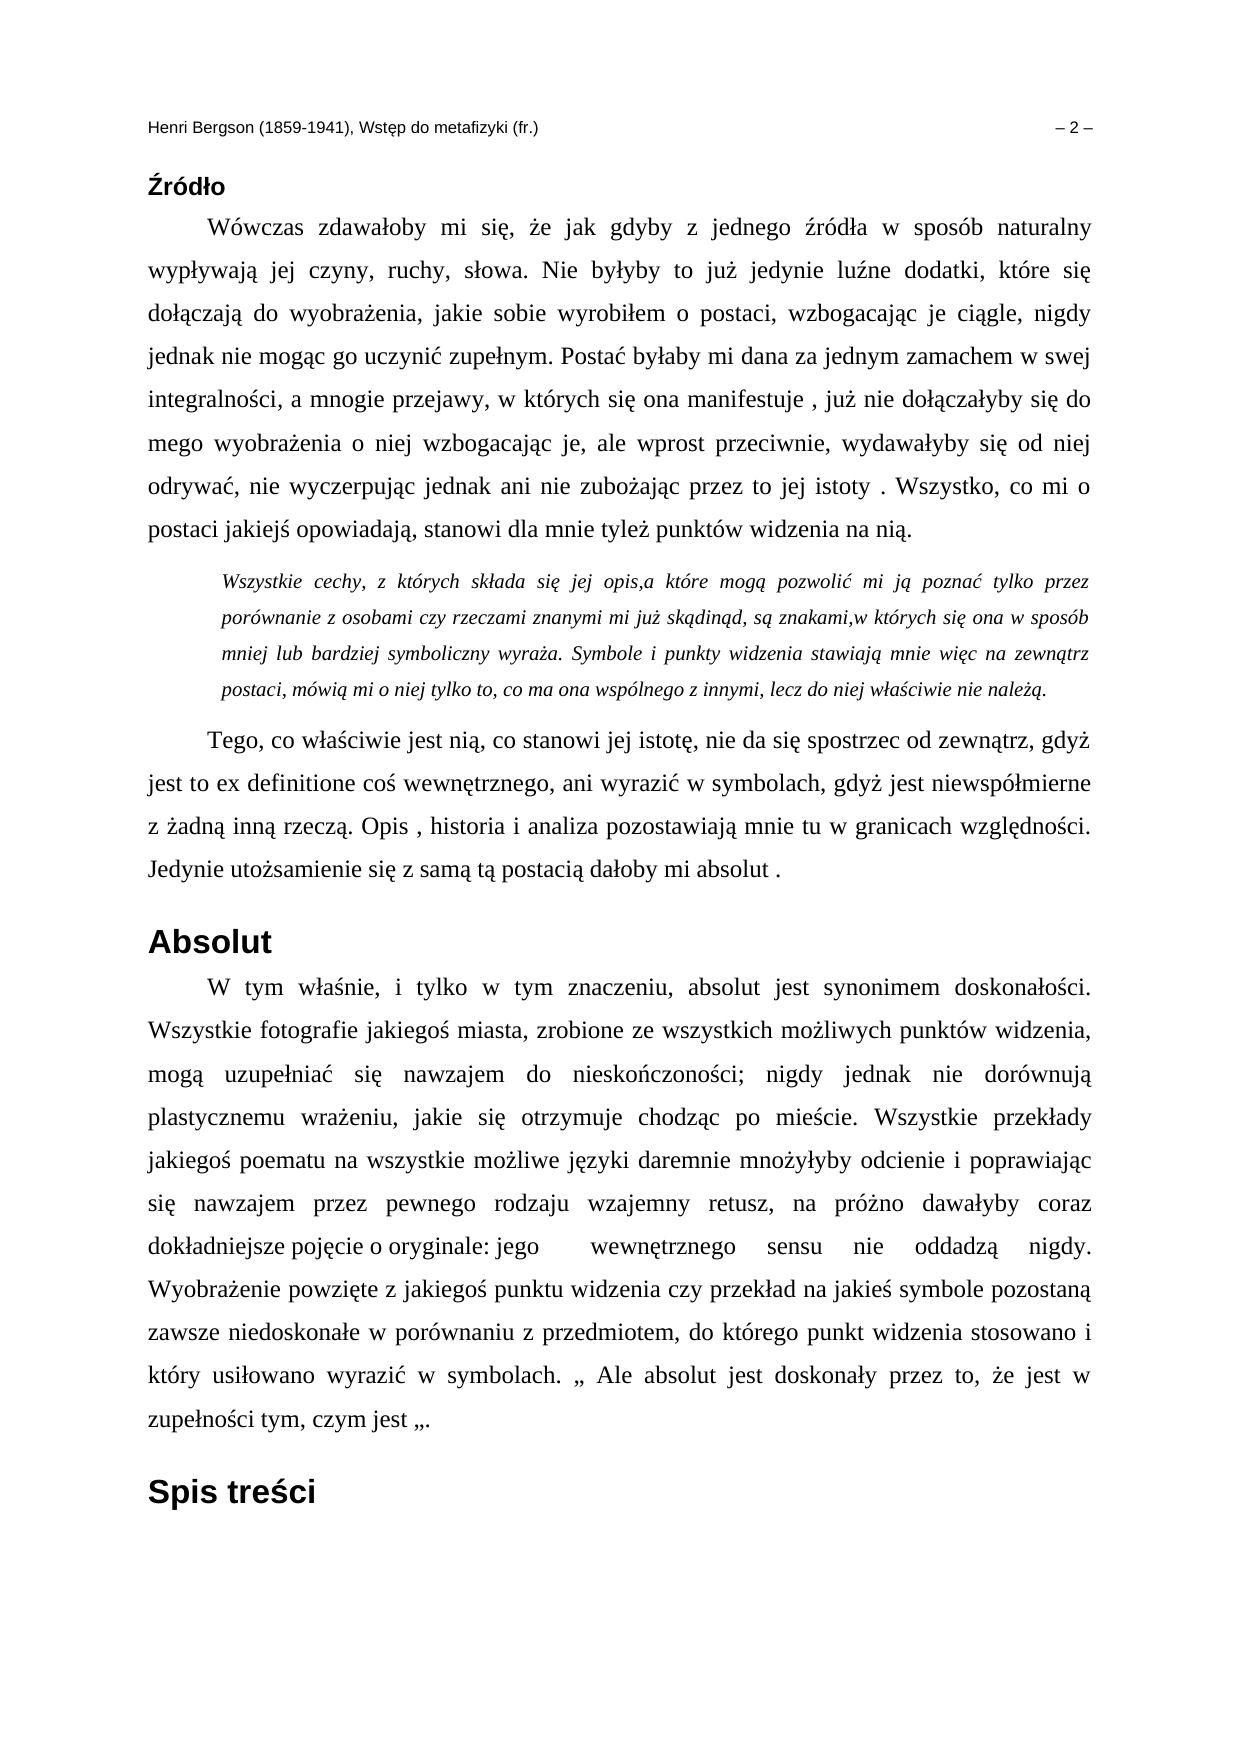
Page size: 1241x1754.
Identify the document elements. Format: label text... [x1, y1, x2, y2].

text Tego, co właściwie jest nią, co stanowi jej istotę, nie da się spostrzec od zewnątrz, gdyż jest to ex definitione coś wewnętrznego, ani wyrazić w symbolach, gdyż jest niewspółmierne z żadną inną rzeczą. Opis , historia i analiza pozostawiają mnie tu w granicach względności. Jedynie utożsamienie się z samą tą postacią dałoby mi absolut . [148, 725, 1092, 883]
subtitle Absolut [148, 922, 1092, 961]
text Wszystkie cechy, z których składa się jej opis,a które mogą pozwolić mi ją poznać tylko przez porównanie z osobami czy rzeczami znanymi mi już skądinąd, są znakami,w których się ona w sposób mniej lub bardziej symboliczny wyraża. Symbole i punkty widzenia stawiają mnie więc na zewnątrz postaci, mówią mi o niej tylko to, co ma ona wspólnego z innymi, lecz do niej właściwie nie należą. [221, 569, 1092, 701]
text W tym właśnie, i tylko w tym znaczeniu, absolut jest synonimem doskonałości. Wszystkie fotografie jakiegoś miasta, zrobione ze wszystkich możliwych punktów widzenia, mogą uzupełniać się nawzajem do nieskończoności; nigdy jednak nie dorównują plastycznemu wrażeniu, jakie się otrzymuje chodząc po mieście. Wszystkie przekłady jakiegoś poematu na wszystkie możliwe języki daremnie mnożyłyby odcienie i poprawiając się nawzajem przez pewnego rodzaju wzajemny retusz, na próżno dawałyby coraz dokładniejsze pojęcie o oryginale: jego wewnętrznego sensu nie oddadzą nigdy. Wyobrażenie powzięte z jakiegoś punktu widzenia czy przekład na jakieś symbole pozostaną zawsze niedoskonałe w porównaniu z przedmiotem, do którego punkt widzenia stosowano i który usiłowano wyrazić w symbolach. „ Ale absolut jest doskonały przez to, że jest w zupełności tym, czym jest „. [148, 972, 1092, 1432]
subtitle Źródło [148, 172, 1092, 200]
subtitle Spis treści [148, 1472, 1092, 1510]
text Wówczas zdawałoby mi się, że jak gdyby z jednego źródła w sposób naturalny wypływają jej czyny, ruchy, słowa. Nie byłyby to już jedynie luźne dodatki, które się dołączają do wyobrażenia, jakie sobie wyrobiłem o postaci, wzbogacając je ciągle, nigdy jednak nie mogąc go uczynić zupełnym. Postać byłaby mi dana za jednym zamachem w swej integralności, a mnogie przejawy, w których się ona manifestuje , już nie dołączałyby się do mego wyobrażenia o niej wzbogacając je, ale wprost przeciwnie, wydawałyby się od niej odrywać, nie wyczerpując jednak ani nie zubożając przez to jej istoty . Wszystko, co mi o postaci jakiejś opowiadają, stanowi dla mnie tyleż punktów widzenia na nią. [148, 212, 1092, 543]
